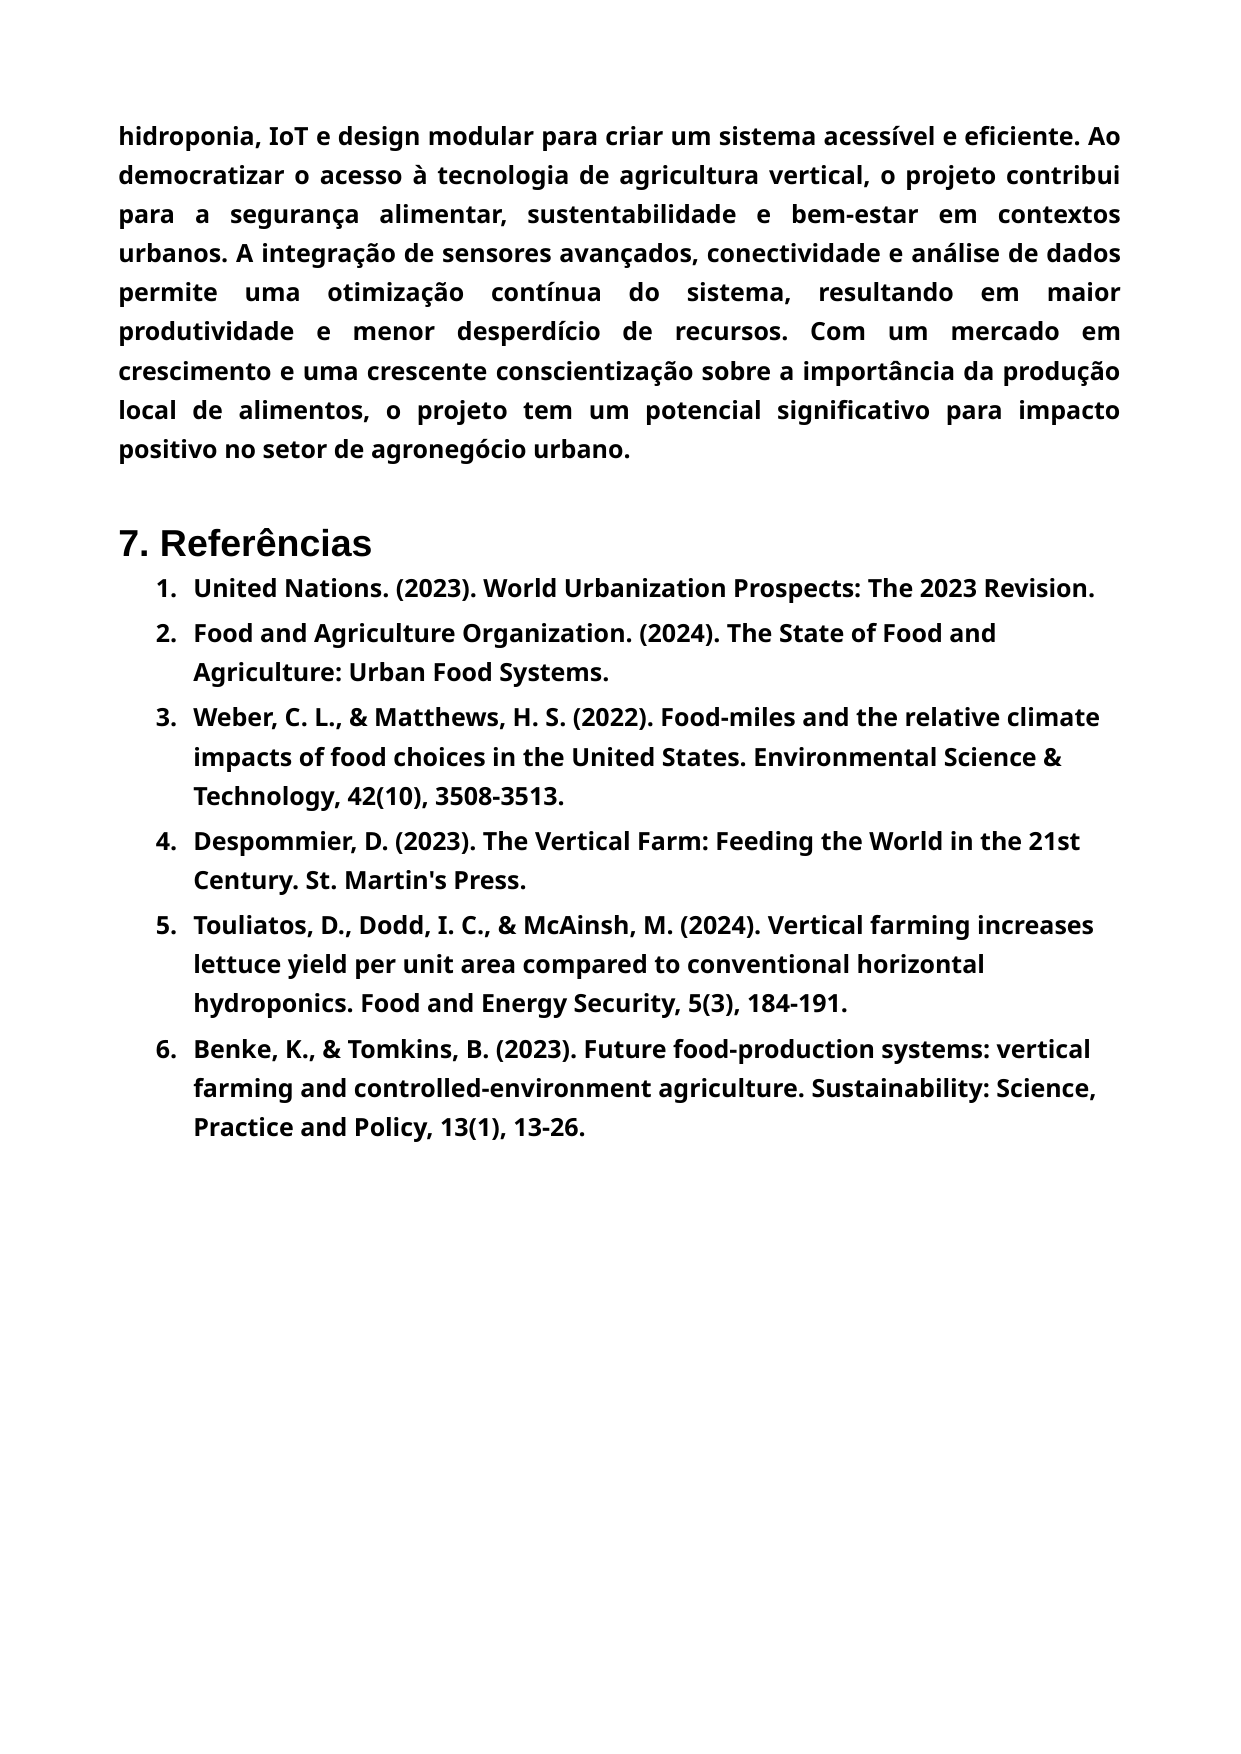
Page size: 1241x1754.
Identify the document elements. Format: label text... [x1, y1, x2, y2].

list Despommier, D. (2023). The Vertical Farm: Feeding the World in the 21st Century. St. Martin's Press. [156, 823, 1122, 897]
subtitle 7. Referências [118, 522, 1122, 565]
list United Nations. (2023). World Urbanization Prospects: The 2023 Revision. [156, 571, 1122, 605]
list Food and Agriculture Organization. (2024). The State of Food and Agriculture: Urban Food Systems. [156, 616, 1122, 689]
list Benke, K., & Tomkins, B. (2023). Future food-production systems: vertical farming and controlled-environment agriculture. Sustainability: Science, Practice and Policy, 13(1), 13-26. [156, 1031, 1122, 1144]
text hidroponia, IoT e design modular para criar um sistema acessível e eficiente. Ao democratizar o acesso à tecnologia de agricultura vertical, o projeto contribui para a segurança alimentar, sustentabilidade e bem-estar em contextos urbanos. A integração de sensores avançados, conectividade e análise de dados permite uma otimização contínua do sistema, resultando em maior produtividade e menor desperdício de recursos. Com um mercado em crescimento e uma crescente conscientização sobre a importância da produção local de alimentos, o projeto tem um potencial significativo para impacto positivo no setor de agronegócio urbano. [118, 118, 1122, 466]
list Touliatos, D., Dodd, I. C., & McAinsh, M. (2024). Vertical farming increases lettuce yield per unit area compared to conventional horizontal hydroponics. Food and Energy Security, 5(3), 184-191. [156, 908, 1122, 1020]
list Weber, C. L., & Matthews, H. S. (2022). Food-miles and the relative climate impacts of food choices in the United States. Environmental Science & Technology, 42(10), 3508-3513. [156, 700, 1122, 812]
